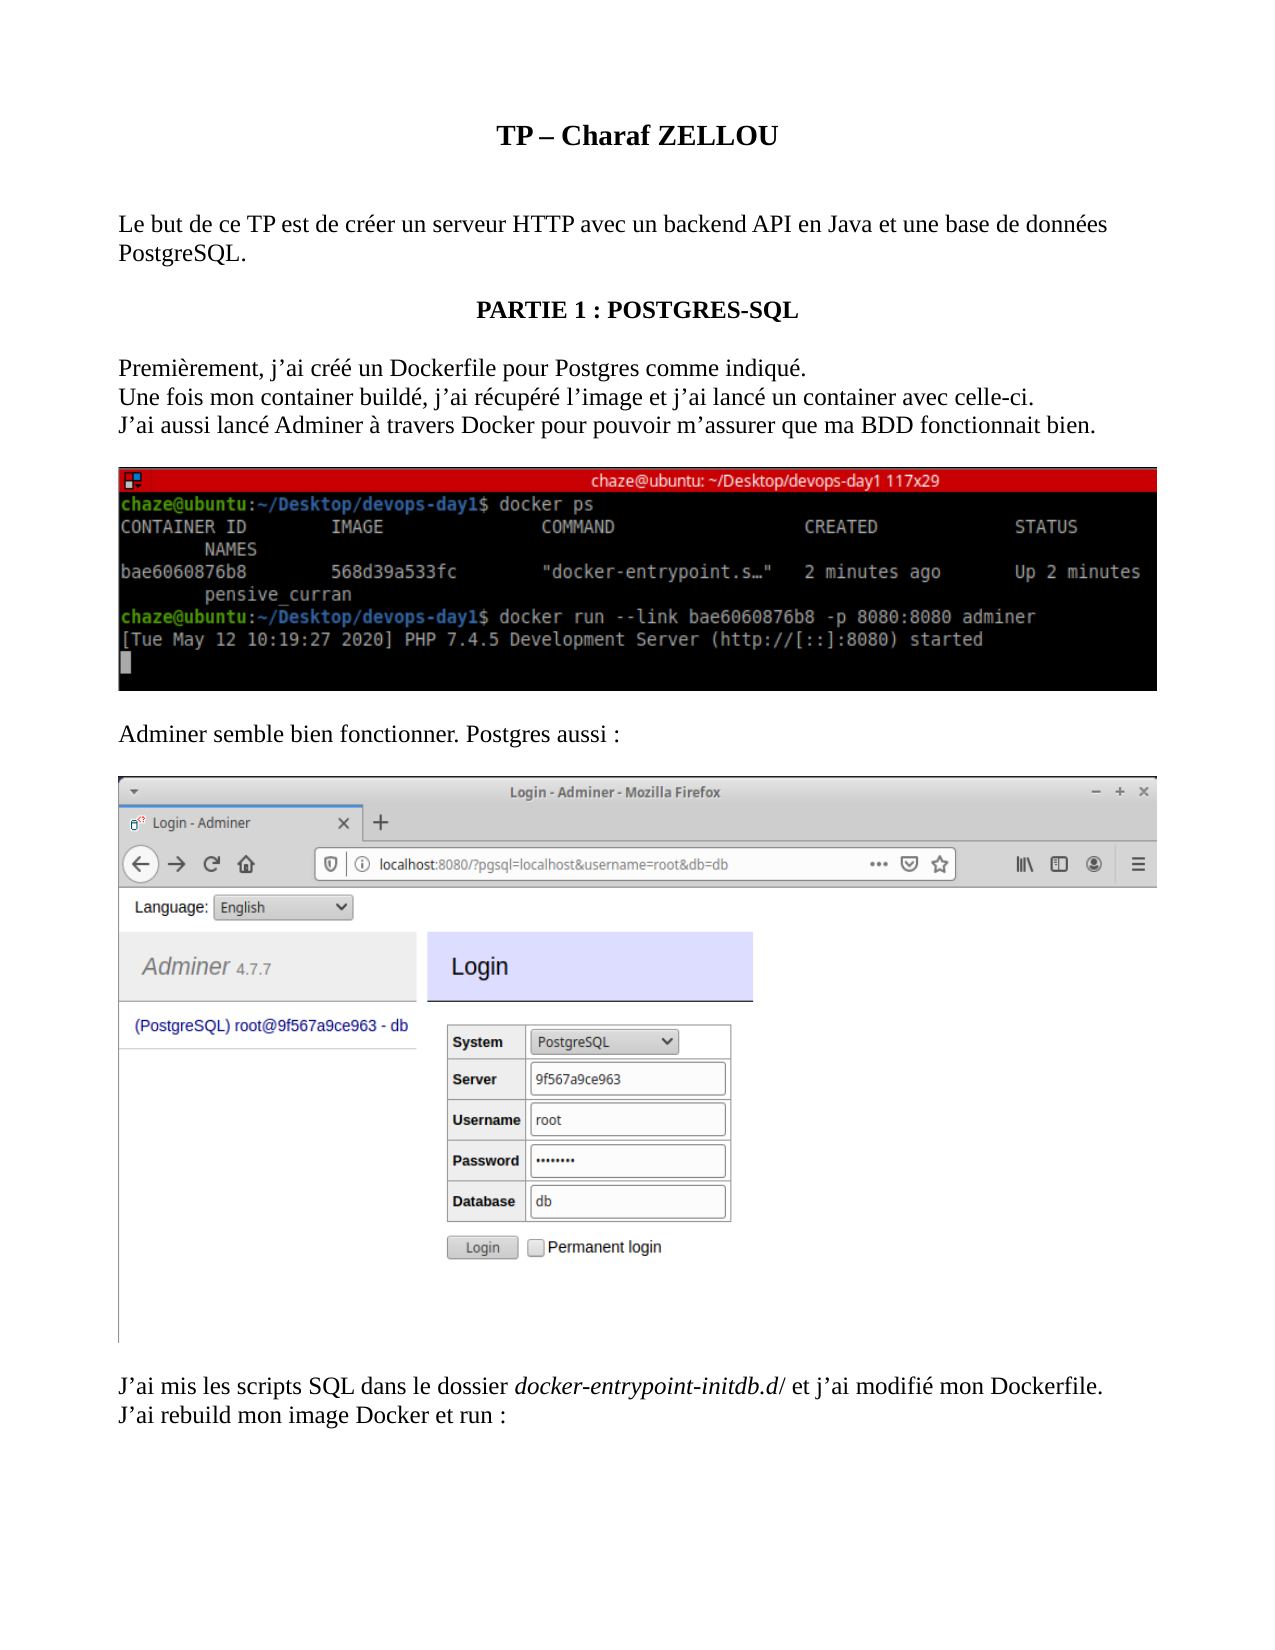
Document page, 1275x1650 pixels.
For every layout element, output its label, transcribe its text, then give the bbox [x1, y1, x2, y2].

text J’ai rebuild mon image Docker et run : [118, 1400, 1157, 1429]
picture [118, 776, 1157, 1343]
text J’ai aussi lancé Adminer à travers Docker pour pouvoir m’assurer que ma BDD fonctionnait bien. [118, 410, 1157, 439]
text J’ai mis les scripts SQL dans le dossier docker-entrypoint-initdb.d/ et j’ai modifié mon Dockerfile. [118, 1371, 1157, 1400]
text TP – Charaf ZELLOU [118, 118, 1157, 152]
text Une fois mon container buildé, j’ai récupéré l’image et j’ai lancé un container avec celle-ci. [118, 382, 1157, 410]
text Le but de ce TP est de créer un serveur HTTP avec un backend API en Java et une base de données PostgreSQL. [118, 209, 1157, 267]
text Adminer semble bien fonctionner. Postgres aussi : [118, 719, 1157, 748]
text Premièrement, j’ai créé un Dockerfile pour Postgres comme indiqué. [118, 353, 1157, 382]
text PARTIE 1 : POSTGRES-SQL [118, 295, 1157, 324]
picture [118, 467, 1157, 691]
